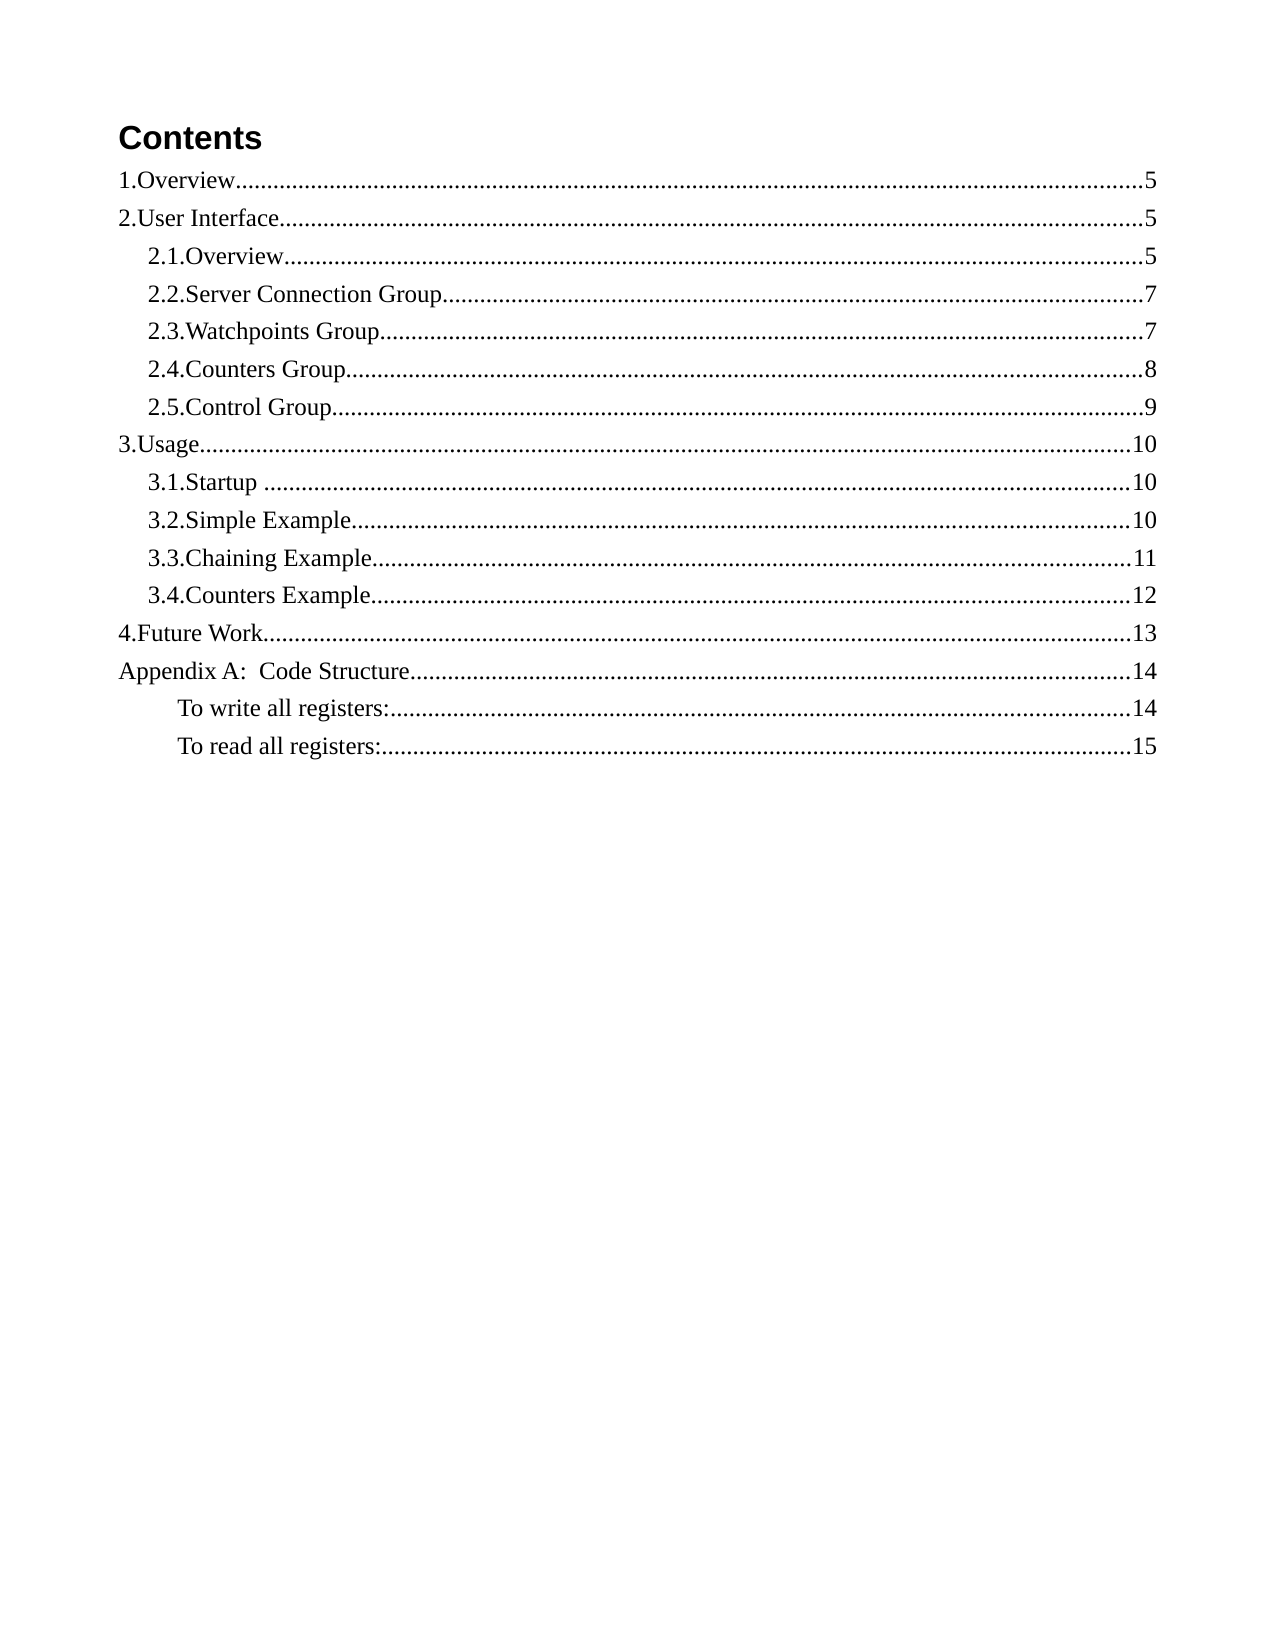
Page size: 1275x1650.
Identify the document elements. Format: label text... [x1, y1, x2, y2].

text 3.4.Counters Example 12 [148, 580, 1157, 609]
text 2.5.Control Group 9 [148, 392, 1157, 421]
text 2.2.Server Connection Group 7 [148, 279, 1157, 307]
text Appendix A: Code Structure 14 [118, 656, 1157, 684]
text 2.4.Counters Group 8 [148, 354, 1157, 383]
text 3.1.Startup 10 [148, 467, 1157, 496]
text 2.3.Watchpoints Group 7 [148, 316, 1157, 345]
text 1.Overview 5 [118, 166, 1157, 194]
text Contents [118, 118, 1157, 157]
text 4.Future Work 13 [118, 618, 1157, 647]
text 3.3.Chaining Example 11 [148, 543, 1157, 571]
text To write all registers: 14 [177, 693, 1157, 722]
text 2.1.Overview 5 [148, 241, 1157, 270]
text 2.User Interface 5 [118, 203, 1157, 232]
text 3.2.Simple Example 10 [148, 505, 1157, 534]
text To read all registers: 15 [177, 731, 1157, 760]
text 3.Usage 10 [118, 429, 1157, 458]
